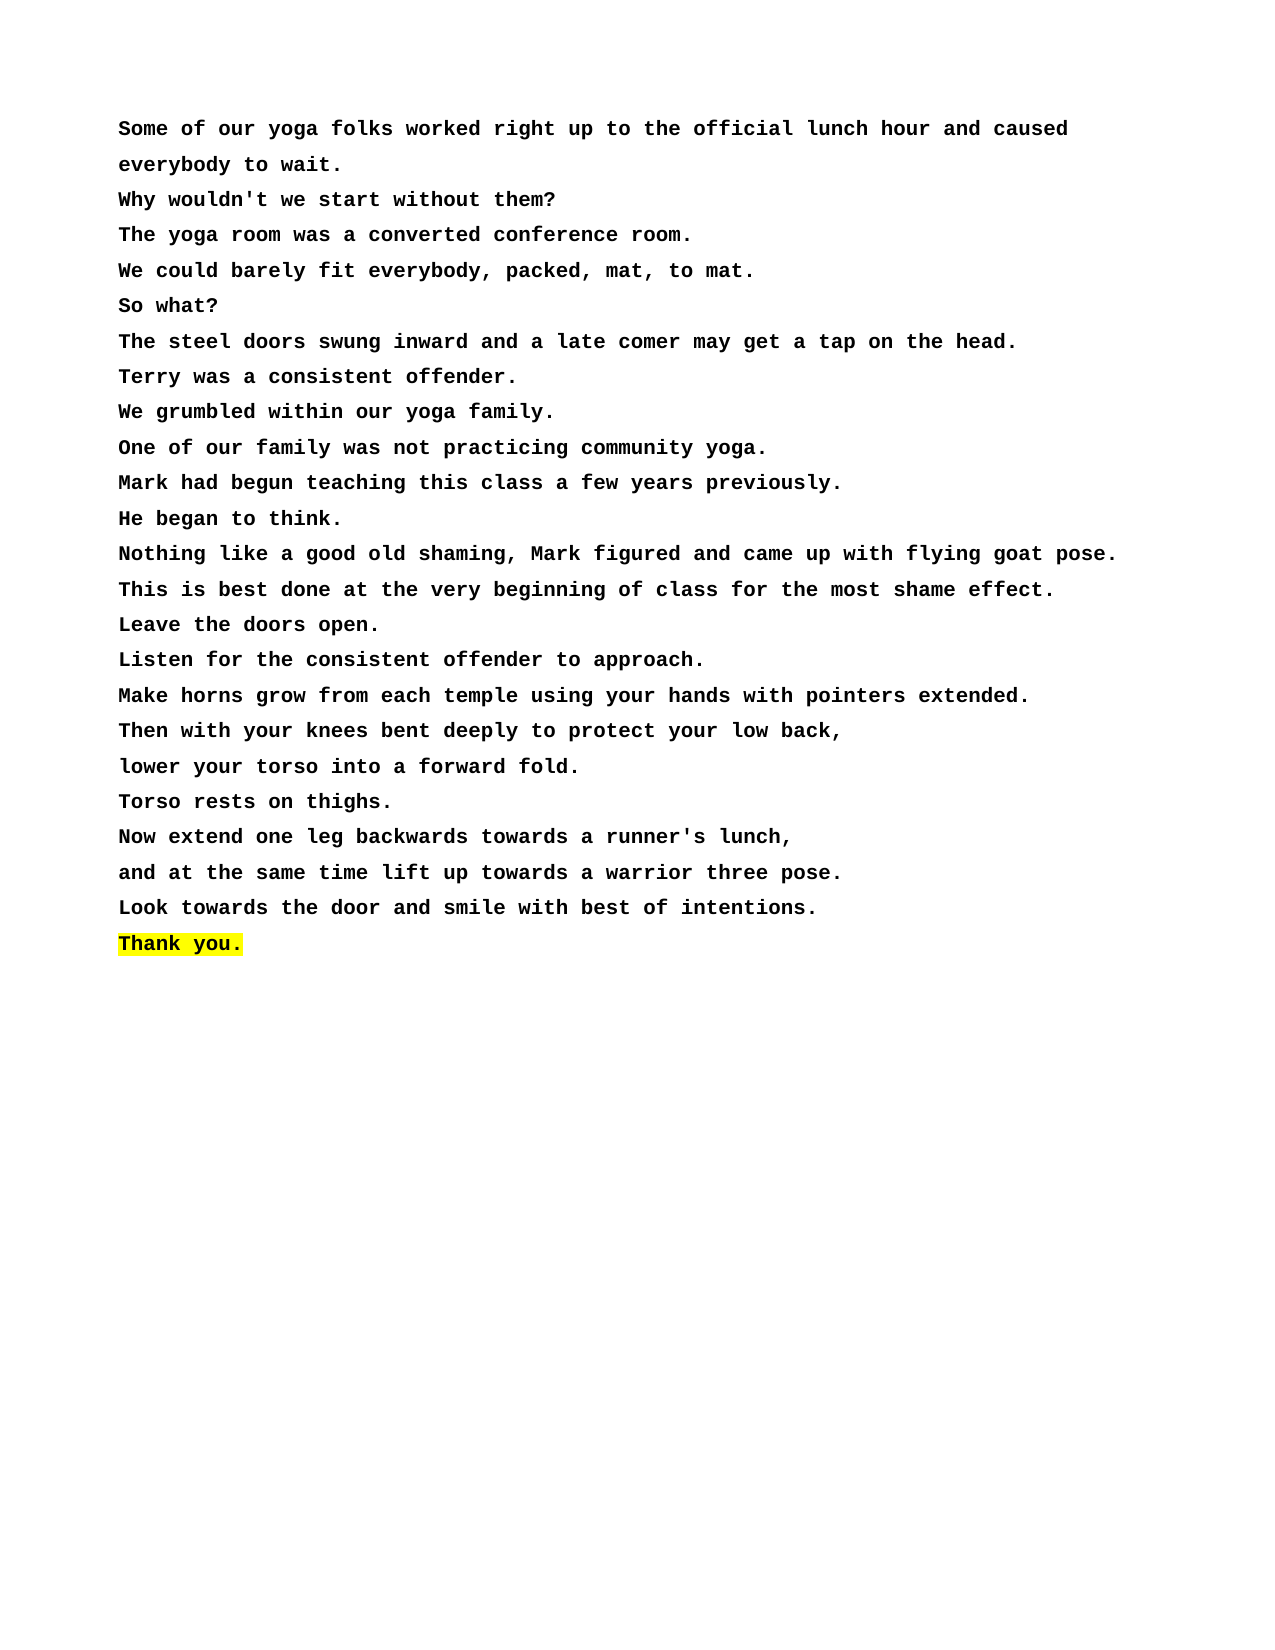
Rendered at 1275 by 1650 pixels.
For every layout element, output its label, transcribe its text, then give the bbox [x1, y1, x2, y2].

text Look towards the door and smile with best of intentions. [118, 897, 1157, 921]
text One of our family was not practicing community yoga. [118, 437, 1157, 461]
text Make horns grow from each temple using your hands with pointers extended. [118, 685, 1157, 708]
text The steel doors swung inward and a late comer may get a tap on the head. [118, 331, 1157, 354]
text Mark had begun teaching this class a few years previously. [118, 472, 1157, 496]
text Then with your knees bent deeply to protect your low back, [118, 720, 1157, 744]
text He began to think. [118, 508, 1157, 531]
text This is best done at the very beginning of class for the most shame effect. [118, 578, 1157, 602]
text Terry was a consistent offender. [118, 366, 1157, 390]
text We could barely fit everybody, packed, mat, to mat. [118, 260, 1157, 283]
text and at the same time lift up towards a warrior three pose. [118, 862, 1157, 886]
text Thank you. [118, 933, 1157, 956]
text Leave the doors open. [118, 614, 1157, 638]
text Nothing like a good old shaming, Mark figured and came up with flying goat pose. [118, 543, 1157, 567]
text Listen for the consistent offender to approach. [118, 649, 1157, 673]
text The yoga room was a converted conference room. [118, 224, 1157, 248]
text Now extend one leg backwards towards a runner's lunch, [118, 826, 1157, 850]
text We grumbled within our yoga family. [118, 401, 1157, 425]
text Torso rests on thighs. [118, 791, 1157, 815]
text lower your torso into a forward fold. [118, 756, 1157, 779]
text Why wouldn't we start without them? [118, 189, 1157, 213]
text Some of our yoga folks worked right up to the official lunch hour and caused everybody to wait. [118, 118, 1157, 177]
text So what? [118, 295, 1157, 319]
